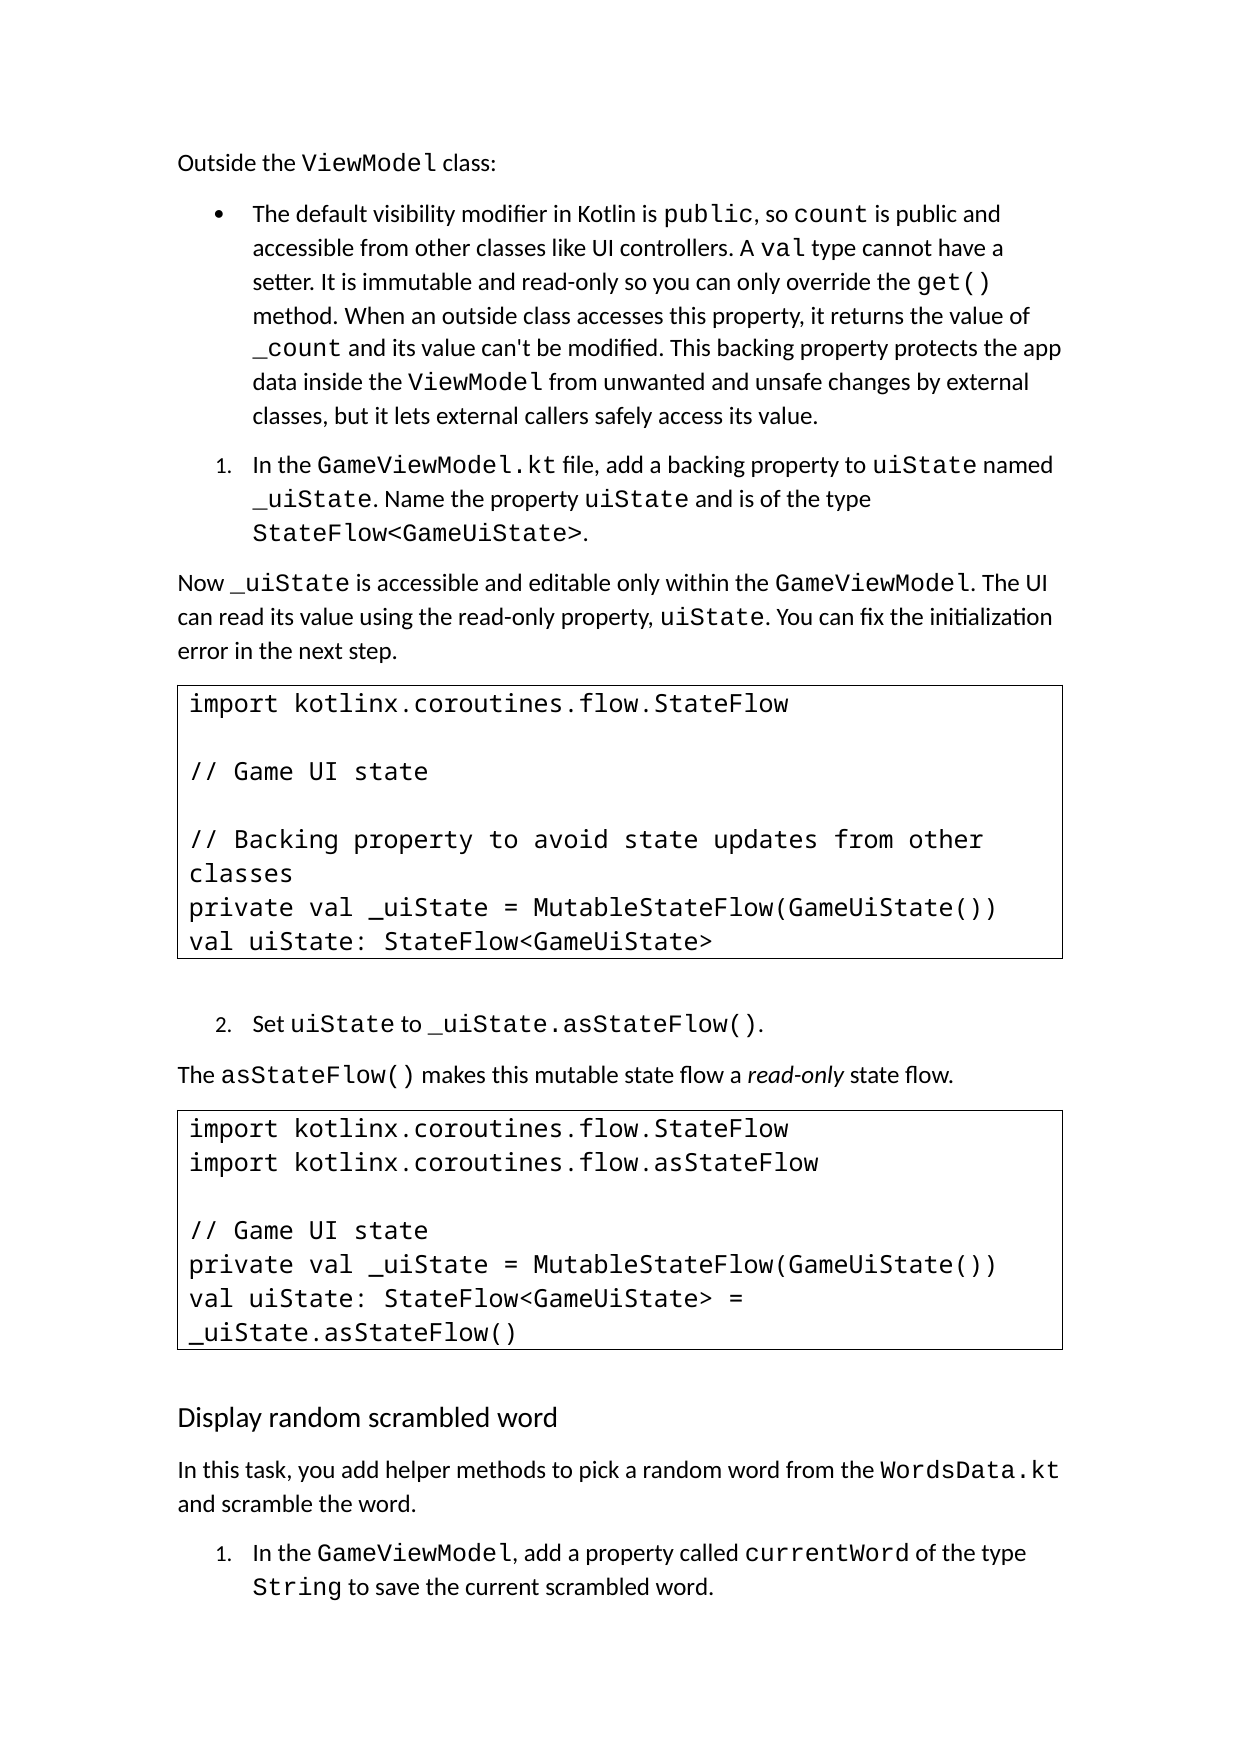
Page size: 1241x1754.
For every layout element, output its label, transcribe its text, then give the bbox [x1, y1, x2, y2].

text Now _uiState is accessible and editable only within the GameViewModel. The UI can read its value using the read-only property, uiState. You can fix the initialization error in the next step. [177, 568, 1063, 666]
list In the GameViewModel, add a property called currentWord of the type String to save the current scrambled word. [215, 1537, 1063, 1603]
text The asStateFlow() makes this mutable state flow a read-only state flow. [177, 1059, 1063, 1091]
list Set uiState to _uiState.asStateFlow(). [215, 1008, 1063, 1040]
text Outside the ViewModel class: [177, 148, 1063, 179]
text Display random scrambled word [177, 1399, 1063, 1435]
text In this task, you add helper methods to pick a random word from the WordsData.kt and scramble the word. [177, 1454, 1063, 1518]
list In the GameViewModel.kt file, add a backing property to uiState named _uiState. Name the property uiState and is of the type StateFlow<GameUiState>. [215, 449, 1063, 549]
list The default visibility modifier in Kotlin is public, so count is public and accessible from other classes like UI controllers. A val type cannot have a setter. It is immutable and read-only so you can only override the get() method. When an outside class accesses this property, it returns the value of _count and its value can't be modified. This backing property protects the app data inside the ViewModel from unwanted and unsafe changes by external classes, but it lets external callers safely access its value. [215, 198, 1063, 431]
table_header import kotlinx.coroutines.flow.StateFlow import kotlinx.coroutines.flow.asStateFlow // Game UI state private val _uiState = MutableStateFlow(GameUiState()) val uiState: StateFlow<GameUiState> = _uiState.asStateFlow() [178, 1111, 1062, 1349]
table_header import kotlinx.coroutines.flow.StateFlow // Game UI state // Backing property to avoid state updates from other classes private val _uiState = MutableStateFlow(GameUiState()) val uiState: StateFlow<GameUiState> [178, 686, 1062, 958]
